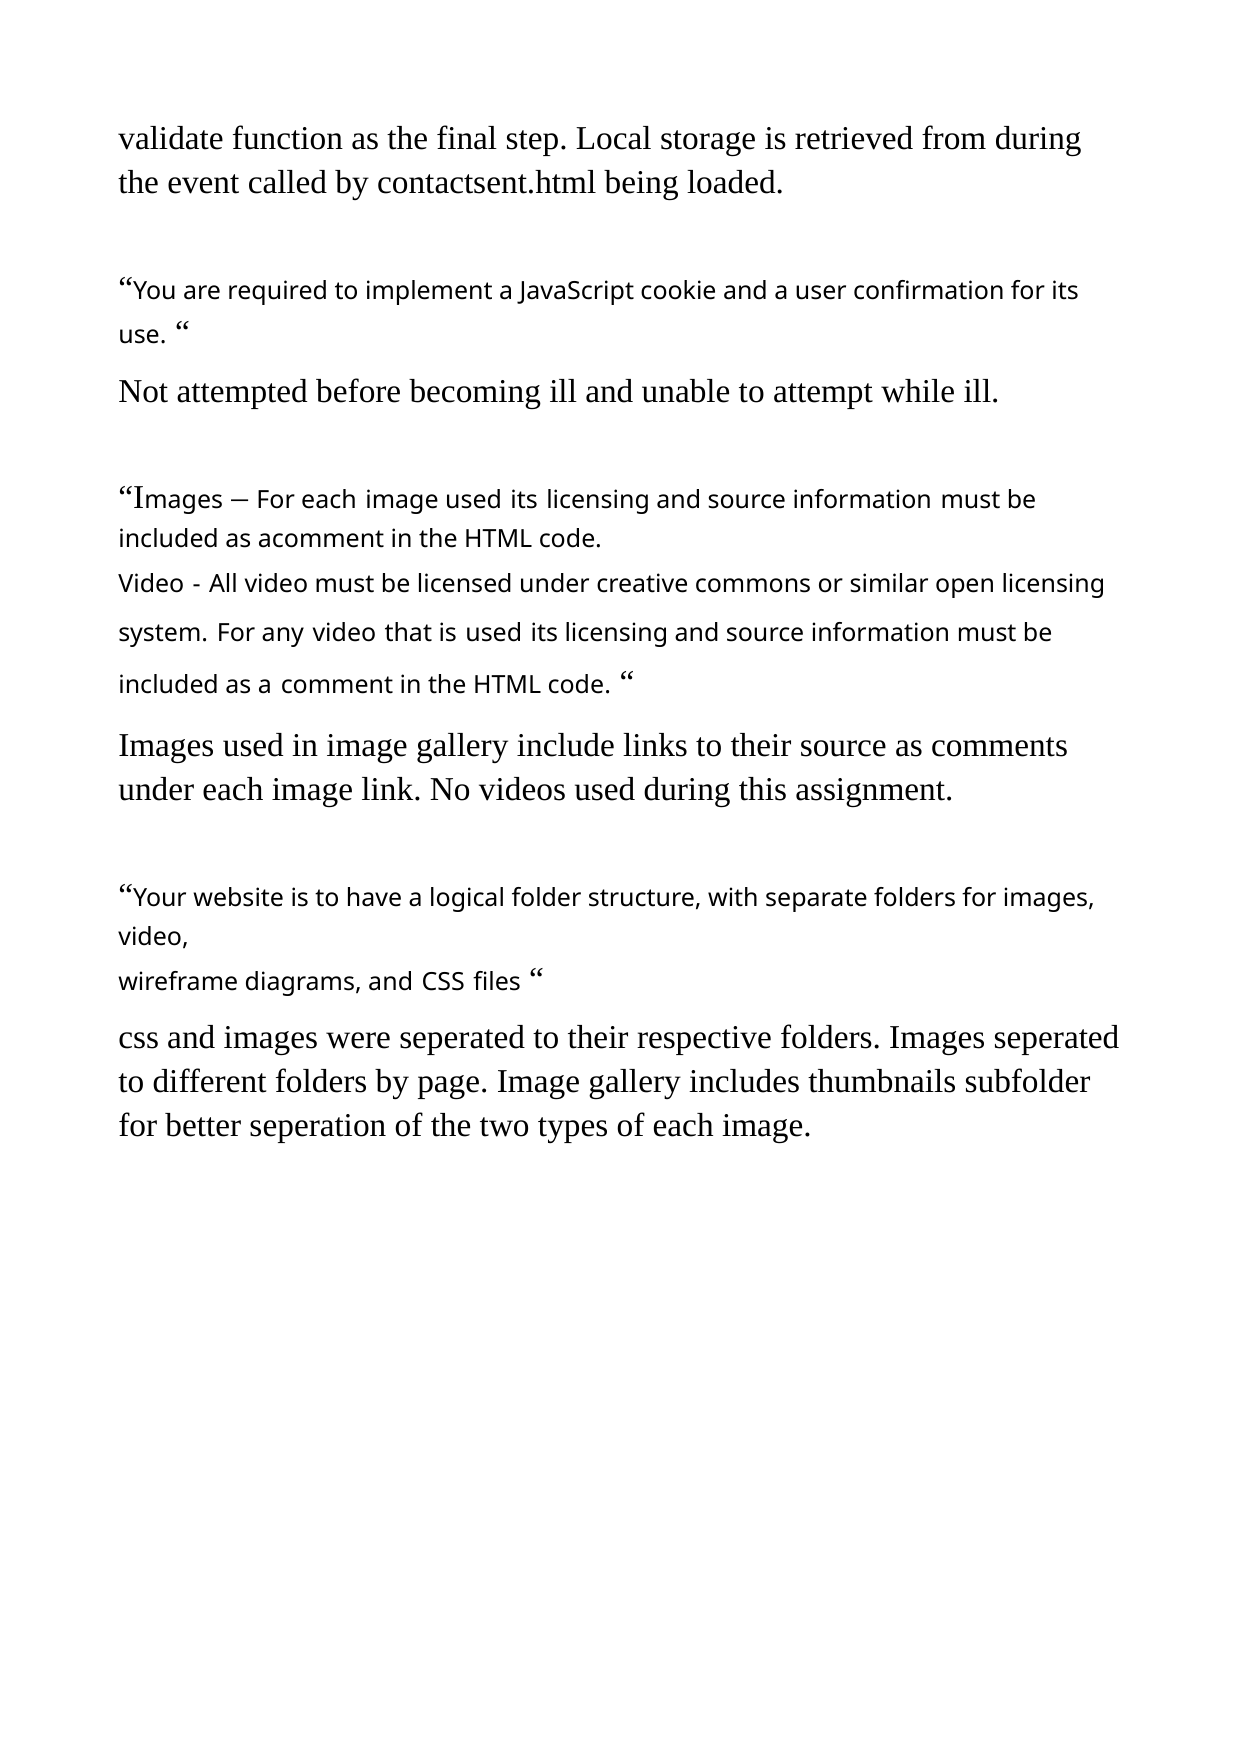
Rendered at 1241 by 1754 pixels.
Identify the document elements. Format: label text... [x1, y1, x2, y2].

text Not attempted before becoming ill and unable to attempt while ill. [118, 371, 1122, 410]
text css and images were seperated to their respective folders. Images seperated to different folders by page. Image gallery includes thumbnails subfolder for better seperation of the two types of each image. [118, 1017, 1122, 1144]
text “Your website is to have a logical folder structure, with separate folders for images, video, wireframe diagrams, and CSS files “ [118, 875, 1122, 997]
text “You are required to implement a JavaScript cookie and a user confirmation for its use. “ [118, 268, 1122, 351]
text “Images – For each image used its licensing and source information must be included as acomment in the HTML code. Video - All video must be licensed under creative commons or similar open licensing system. For any video that is used its licensing and source information must be included as a comment in the HTML code. “ [118, 478, 1122, 704]
text Images used in image gallery include links to their source as comments under each image link. No videos used during this assignment. [118, 725, 1122, 807]
text validate function as the final step. Local storage is retrieved from during the event called by contactsent.html being loaded. [118, 118, 1122, 201]
